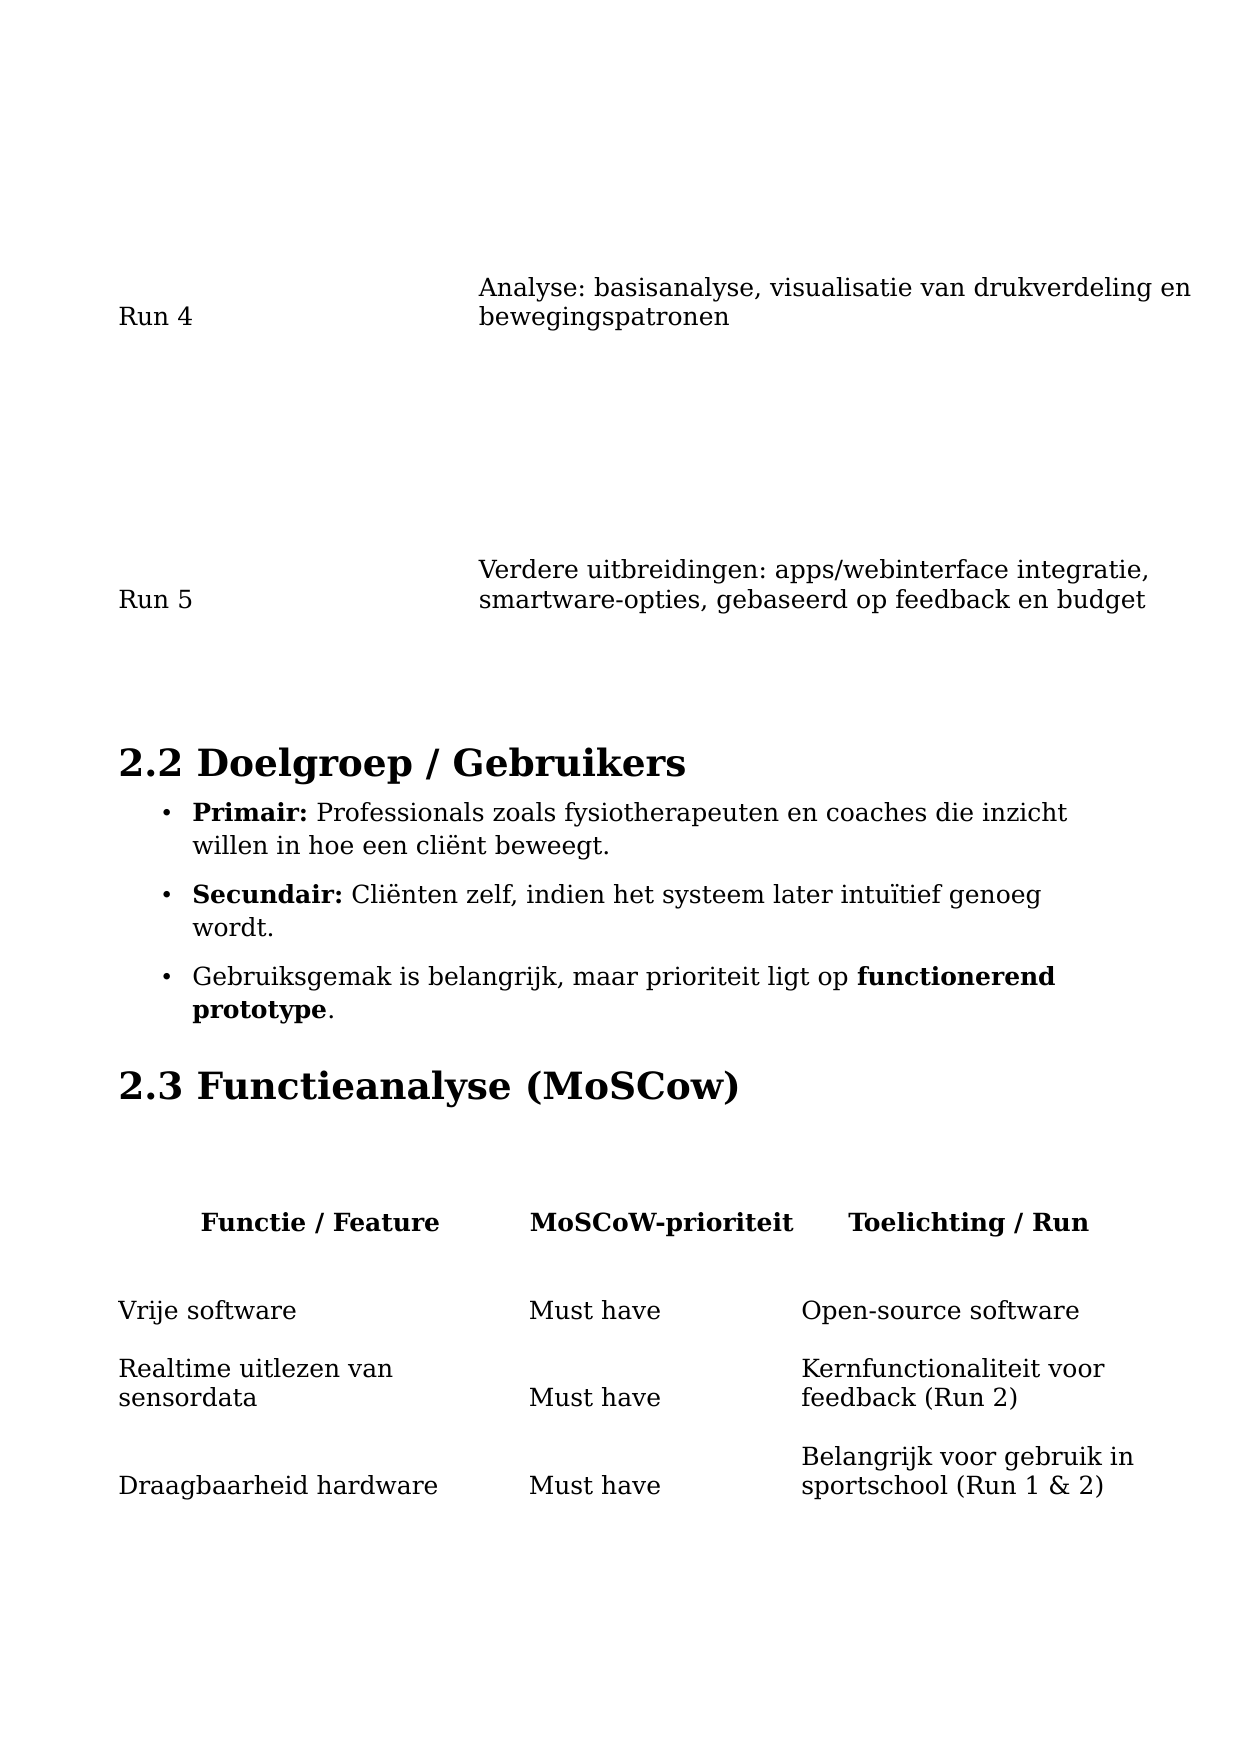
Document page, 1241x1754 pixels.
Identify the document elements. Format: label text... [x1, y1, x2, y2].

table_cell Kernfunctionaliteit voor feedback (Run 2) [798, 1325, 1139, 1413]
table_header MoSCoW-prioriteit [525, 1150, 798, 1238]
subtitle 2.2 Doelgroep / Gebruikers [118, 741, 1122, 785]
table_cell Must have [525, 1238, 798, 1325]
list Primair: Professionals zoals fysiotherapeuten en coaches die inzicht willen in hoe een cliënt beweegt. [162, 798, 1122, 861]
table_cell Belangrijk voor gebruik in sportschool (Run 1 & 2) [798, 1413, 1139, 1500]
table_cell Open-source software [798, 1238, 1139, 1325]
subtitle 2.3 Functieanalyse (MoSCow) [118, 1064, 1122, 1108]
table_cell Run 4 [115, 118, 476, 331]
table_cell Must have [525, 1325, 798, 1413]
table_cell Vrije software [115, 1238, 525, 1325]
table_header Functie / Feature [115, 1150, 525, 1238]
table_cell Verdere uitbreidingen: apps/webinterface integratie, smartware-opties, gebaseerd op feedback en budget [476, 331, 1228, 614]
table_cell Realtime uitlezen van sensordata [115, 1325, 525, 1413]
table_cell Run 5 [115, 331, 476, 614]
list Gebruiksgemak is belangrijk, maar prioriteit ligt op functionerend prototype. [162, 962, 1122, 1025]
table_cell Draagbaarheid hardware [115, 1413, 525, 1500]
table_cell Must have [525, 1413, 798, 1500]
list Secundair: Cliënten zelf, indien het systeem later intuïtief genoeg wordt. [162, 880, 1122, 943]
table_cell Analyse: basisanalyse, visualisatie van drukverdeling en bewegingspatronen [476, 118, 1228, 331]
table_header Toelichting / Run [798, 1150, 1139, 1238]
